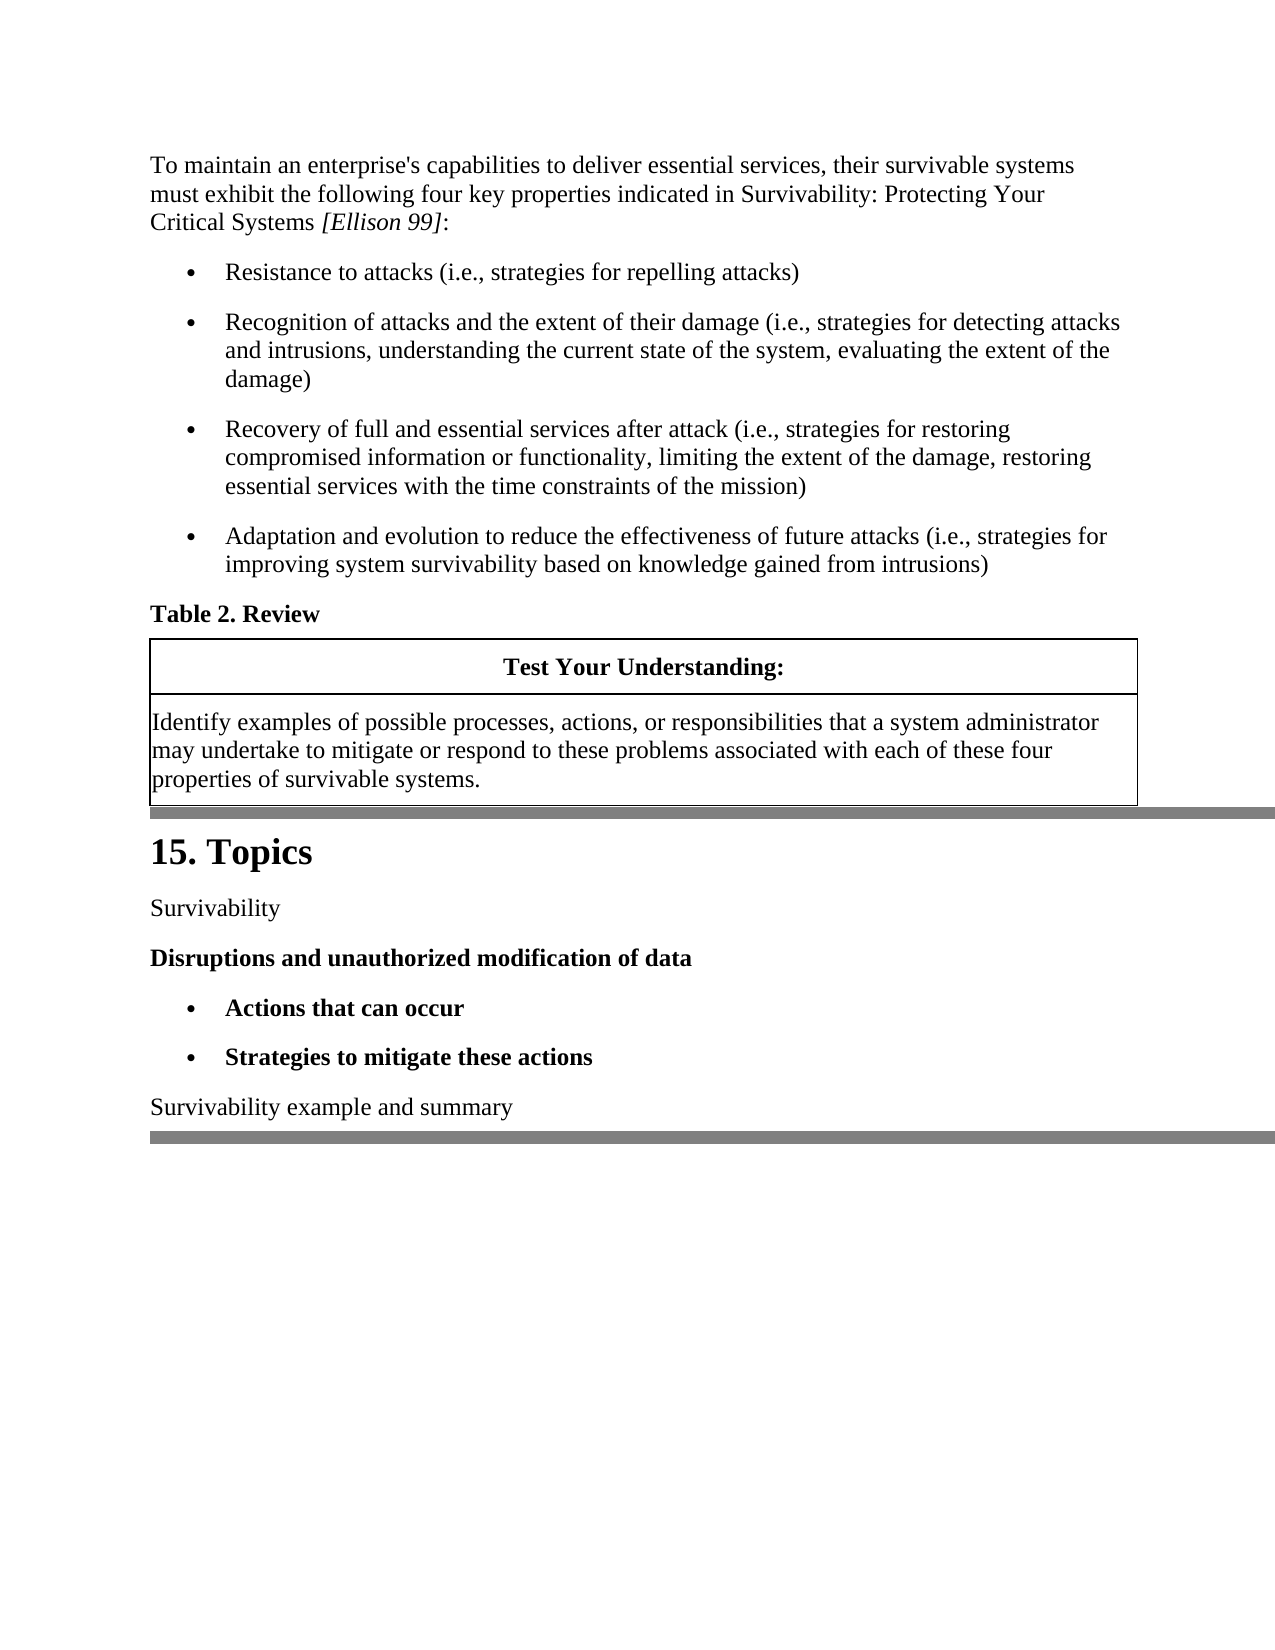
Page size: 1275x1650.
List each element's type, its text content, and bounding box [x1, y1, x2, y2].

list Adaptation and evolution to reduce the effectiveness of future attacks (i.e., strategies for improving system survivability based on knowledge gained from intrusions) [187, 521, 1125, 578]
list Recovery of full and essential services after attack (i.e., strategies for restoring compromised information or functionality, limiting the extent of the damage, restoring essential services with the time constraints of the mission) [187, 414, 1125, 500]
text To maintain an enterprise's capabilities to deliver essential services, their survivable systems must exhibit the following four key properties indicated in Survivability: Protecting Your Critical Systems [Ellison 99]: [150, 150, 1125, 236]
table_cell Identify examples of possible processes, actions, or responsibilities that a system administrator may undertake to mitigate or respond to these problems associated with each of these four properties of survivable systems. [151, 695, 1137, 805]
list Resistance to attacks (i.e., strategies for repelling attacks) [187, 257, 1125, 286]
list Recognition of attacks and the extent of their damage (i.e., strategies for detecting attacks and intrusions, understanding the current state of the system, evaluating the extent of the damage) [187, 307, 1125, 393]
subtitle 15. Topics [150, 829, 1125, 873]
text Disruptions and unauthorized modification of data [150, 943, 1125, 972]
table_header Test Your Understanding: [151, 640, 1137, 693]
text Table 2. Review [150, 599, 1125, 628]
list Actions that can occur [187, 993, 1125, 1021]
text Survivability example and summary [150, 1092, 1125, 1121]
text Survivability [150, 893, 1125, 922]
list Strategies to mitigate these actions [187, 1042, 1125, 1071]
